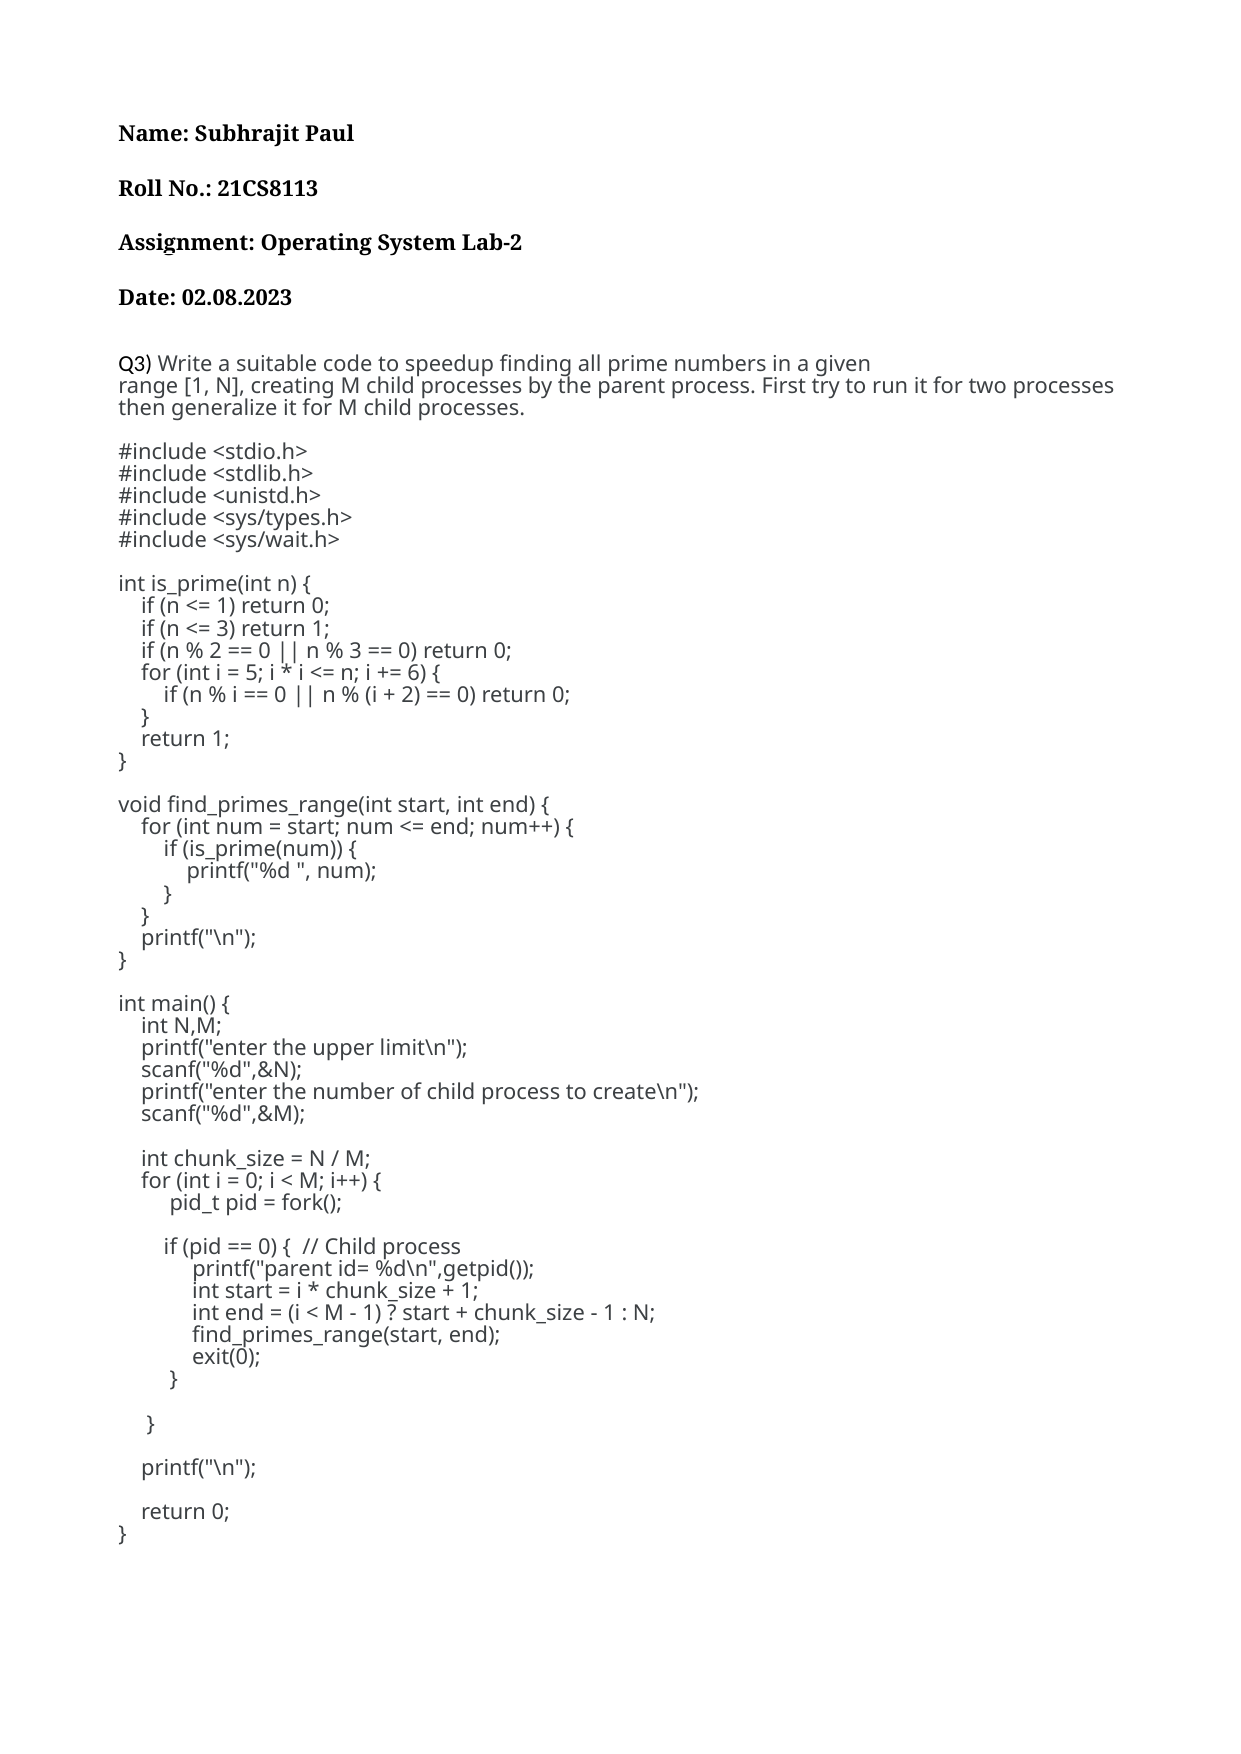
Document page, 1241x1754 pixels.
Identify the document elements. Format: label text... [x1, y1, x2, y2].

text } [118, 1413, 1122, 1435]
text printf("%d ", num); [118, 861, 1122, 883]
text #include <sys/types.h> [118, 508, 1122, 530]
text for (int num = start; num <= end; num++) { [118, 817, 1122, 839]
text Name: Subhrajit Paul [118, 118, 1122, 148]
text } [118, 1369, 1122, 1391]
text } [118, 1524, 1122, 1546]
text } [118, 707, 1122, 729]
text Date: 02.08.2023 [118, 282, 1122, 312]
text scanf("%d",&M); [118, 1104, 1122, 1126]
text } [118, 949, 1122, 972]
text int chunk_size = N / M; [118, 1148, 1122, 1170]
text int N,M; [118, 1016, 1122, 1038]
text return 0; [118, 1502, 1122, 1524]
text printf("\n"); [118, 927, 1122, 949]
text Assignment: Operating System Lab-2 [118, 227, 1122, 257]
text exit(0); [118, 1347, 1122, 1369]
text printf("\n"); [118, 1457, 1122, 1479]
text int is_prime(int n) { [118, 574, 1122, 596]
text find_primes_range(start, end); [118, 1325, 1122, 1347]
text for (int i = 0; i < M; i++) { [118, 1170, 1122, 1192]
text #include <stdlib.h> [118, 464, 1122, 486]
text if (is_prime(num)) { [118, 839, 1122, 861]
text pid_t pid = fork(); [118, 1192, 1122, 1214]
text if (n % i == 0 || n % (i + 2) == 0) return 0; [118, 684, 1122, 707]
text } [118, 883, 1122, 905]
text int end = (i < M - 1) ? start + chunk_size - 1 : N; [118, 1303, 1122, 1325]
text int main() { [118, 994, 1122, 1016]
text Q3) Write a suitable code to speedup finding all prime numbers in a given range [1, N], creating M child processes by the parent process. First try to run it for two processes then generalize it for M child processes. [118, 353, 1122, 419]
text if (pid == 0) { // Child process [118, 1237, 1122, 1259]
text #include <stdio.h> [118, 442, 1122, 464]
text return 1; [118, 729, 1122, 751]
text printf("parent id= %d\n",getpid()); [118, 1259, 1122, 1281]
text printf("enter the number of child process to create\n"); [118, 1082, 1122, 1104]
text for (int i = 5; i * i <= n; i += 6) { [118, 662, 1122, 684]
text void find_primes_range(int start, int end) { [118, 795, 1122, 817]
text } [118, 751, 1122, 773]
text if (n % 2 == 0 || n % 3 == 0) return 0; [118, 640, 1122, 662]
text #include <unistd.h> [118, 486, 1122, 508]
text if (n <= 3) return 1; [118, 618, 1122, 640]
text int start = i * chunk_size + 1; [118, 1281, 1122, 1303]
text } [118, 905, 1122, 927]
text scanf("%d",&N); [118, 1060, 1122, 1082]
text printf("enter the upper limit\n"); [118, 1038, 1122, 1060]
text if (n <= 1) return 0; [118, 596, 1122, 618]
text Roll No.: 21CS8113 [118, 173, 1122, 202]
text #include <sys/wait.h> [118, 530, 1122, 552]
